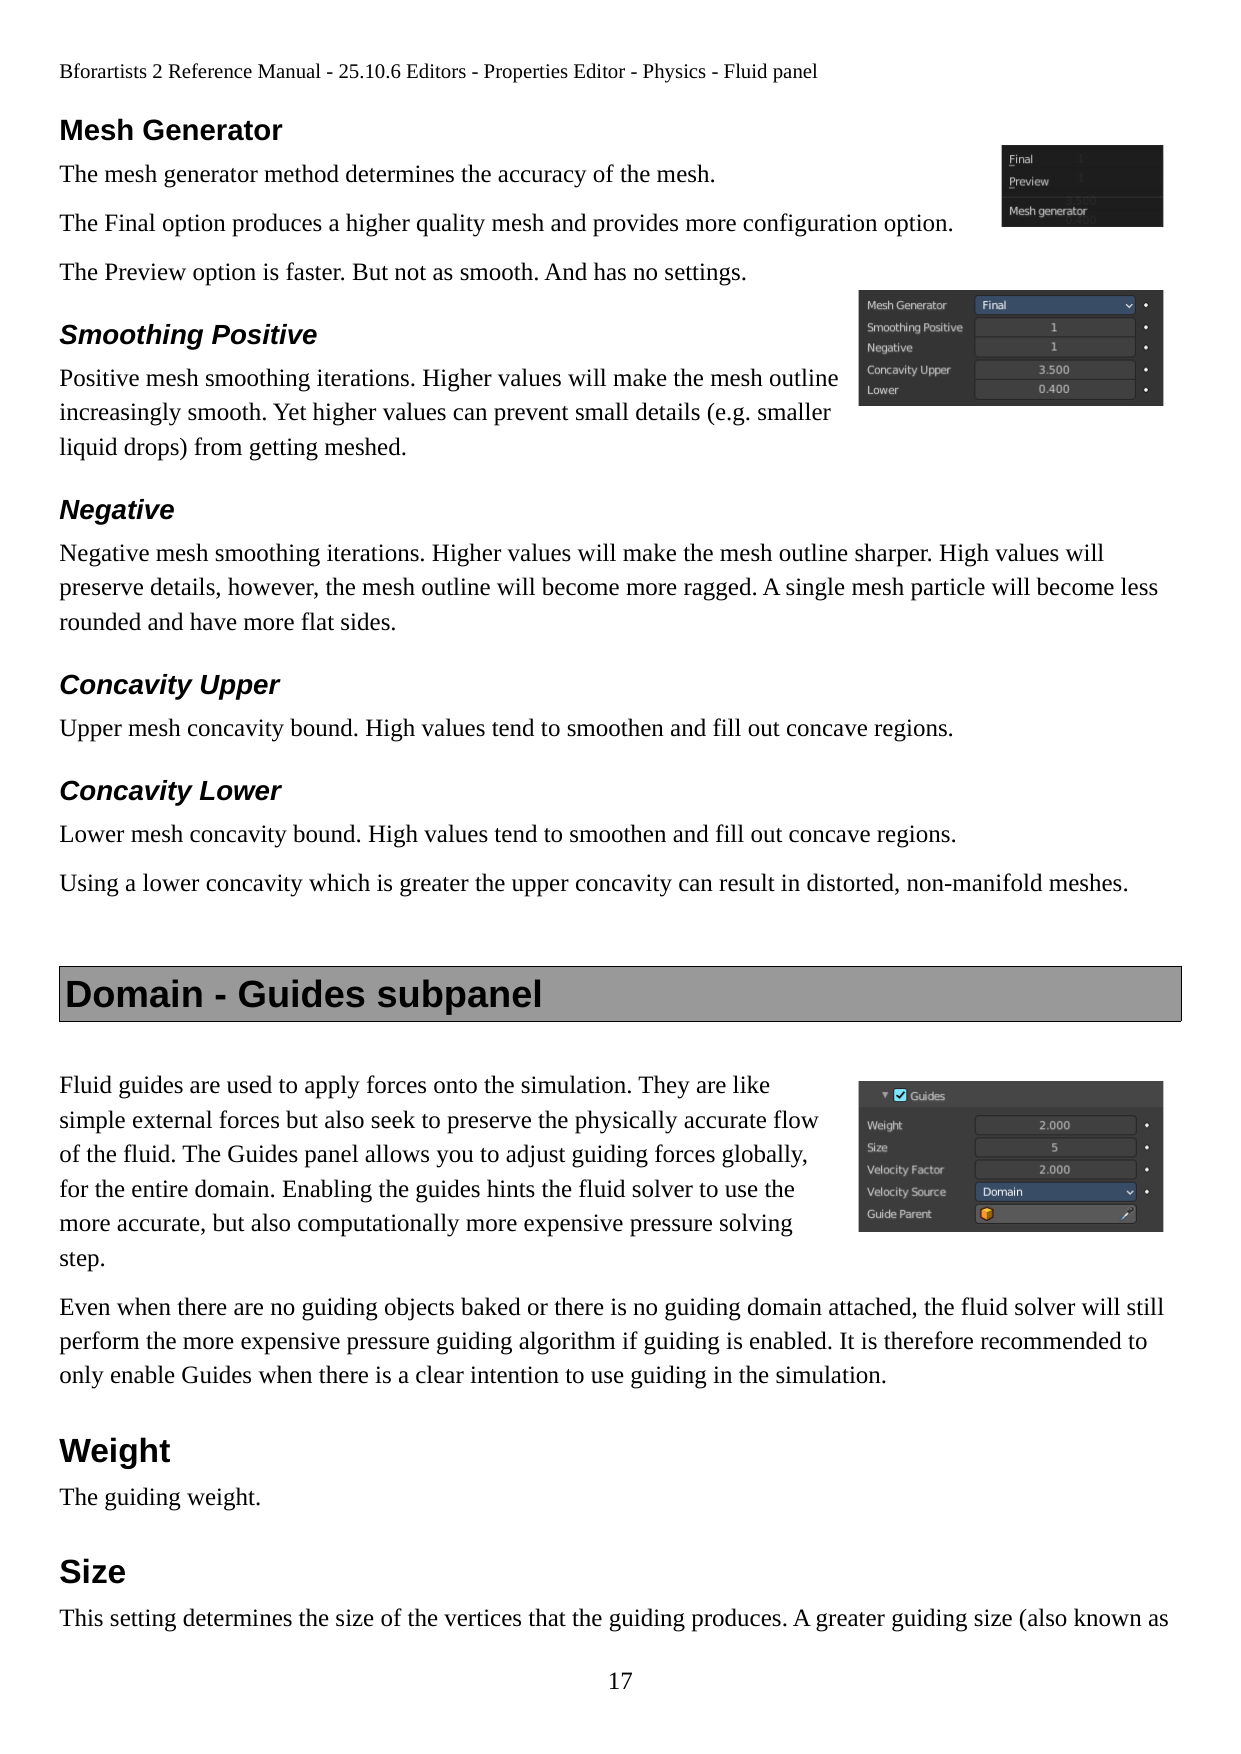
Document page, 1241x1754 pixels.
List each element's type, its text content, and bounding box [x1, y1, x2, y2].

text The mesh generator method determines the accuracy of the mesh. [59, 159, 1001, 188]
subtitle Concavity Upper [59, 668, 1181, 700]
text Even when there are no guiding objects baked or there is no guiding domain attached, the fluid solver will still perform the more expensive pressure guiding algorithm if guiding is enabled. It is therefore recommended to only enable Guides when there is a clear intention to use guiding in the simulation. [59, 1292, 1181, 1389]
text The guiding weight. [59, 1482, 1181, 1510]
picture [858, 290, 1164, 406]
subtitle [1164, 318, 1181, 350]
subtitle Size [59, 1552, 1181, 1590]
text Positive mesh smoothing iterations. Higher values will make the mesh outline increasingly smooth. Yet higher values can prevent small details (e.g. smaller liquid drops) from getting meshed. [59, 363, 1181, 461]
subtitle Weight [59, 1431, 1181, 1469]
table_header Domain - Guides subpanel [60, 967, 1181, 1021]
text Lower mesh concavity bound. High values tend to smoothen and fill out concave regions. [59, 819, 1181, 847]
text Negative mesh smoothing iterations. Higher values will make the mesh outline sharper. High values will preserve details, however, the mesh outline will become more ragged. A single mesh particle will become less rounded and have more flat sides. [59, 538, 1181, 636]
subtitle Negative [59, 493, 1181, 525]
picture [858, 1081, 1164, 1232]
subtitle Mesh Generator [59, 113, 1181, 146]
subtitle Concavity Lower [59, 774, 1181, 806]
text Upper mesh concavity bound. High values tend to smoothen and fill out concave regions. [59, 713, 1181, 741]
picture [1001, 145, 1164, 227]
text Fluid guides are used to apply forces onto the simulation. They are like simple external forces but also seek to preserve the physically accurate flow of the fluid. The Guides panel allows you to adjust guiding forces globally, for the entire domain. Enabling the guides hints the fluid solver to use the more accurate, but also computationally more expensive pressure solving step. [59, 1070, 1181, 1271]
text This setting determines the size of the vertices that the guiding produces. A greater guiding size (also known as [59, 1603, 1181, 1631]
text Using a lower concavity which is greater the upper concavity can result in distorted, non-manifold meshes. [59, 868, 1181, 896]
text The Preview option is faster. But not as smooth. And has no settings. [59, 257, 1181, 286]
text The Final option produces a higher quality mesh and provides more configuration option. [59, 208, 1181, 237]
subtitle Smoothing Positive [59, 318, 858, 350]
